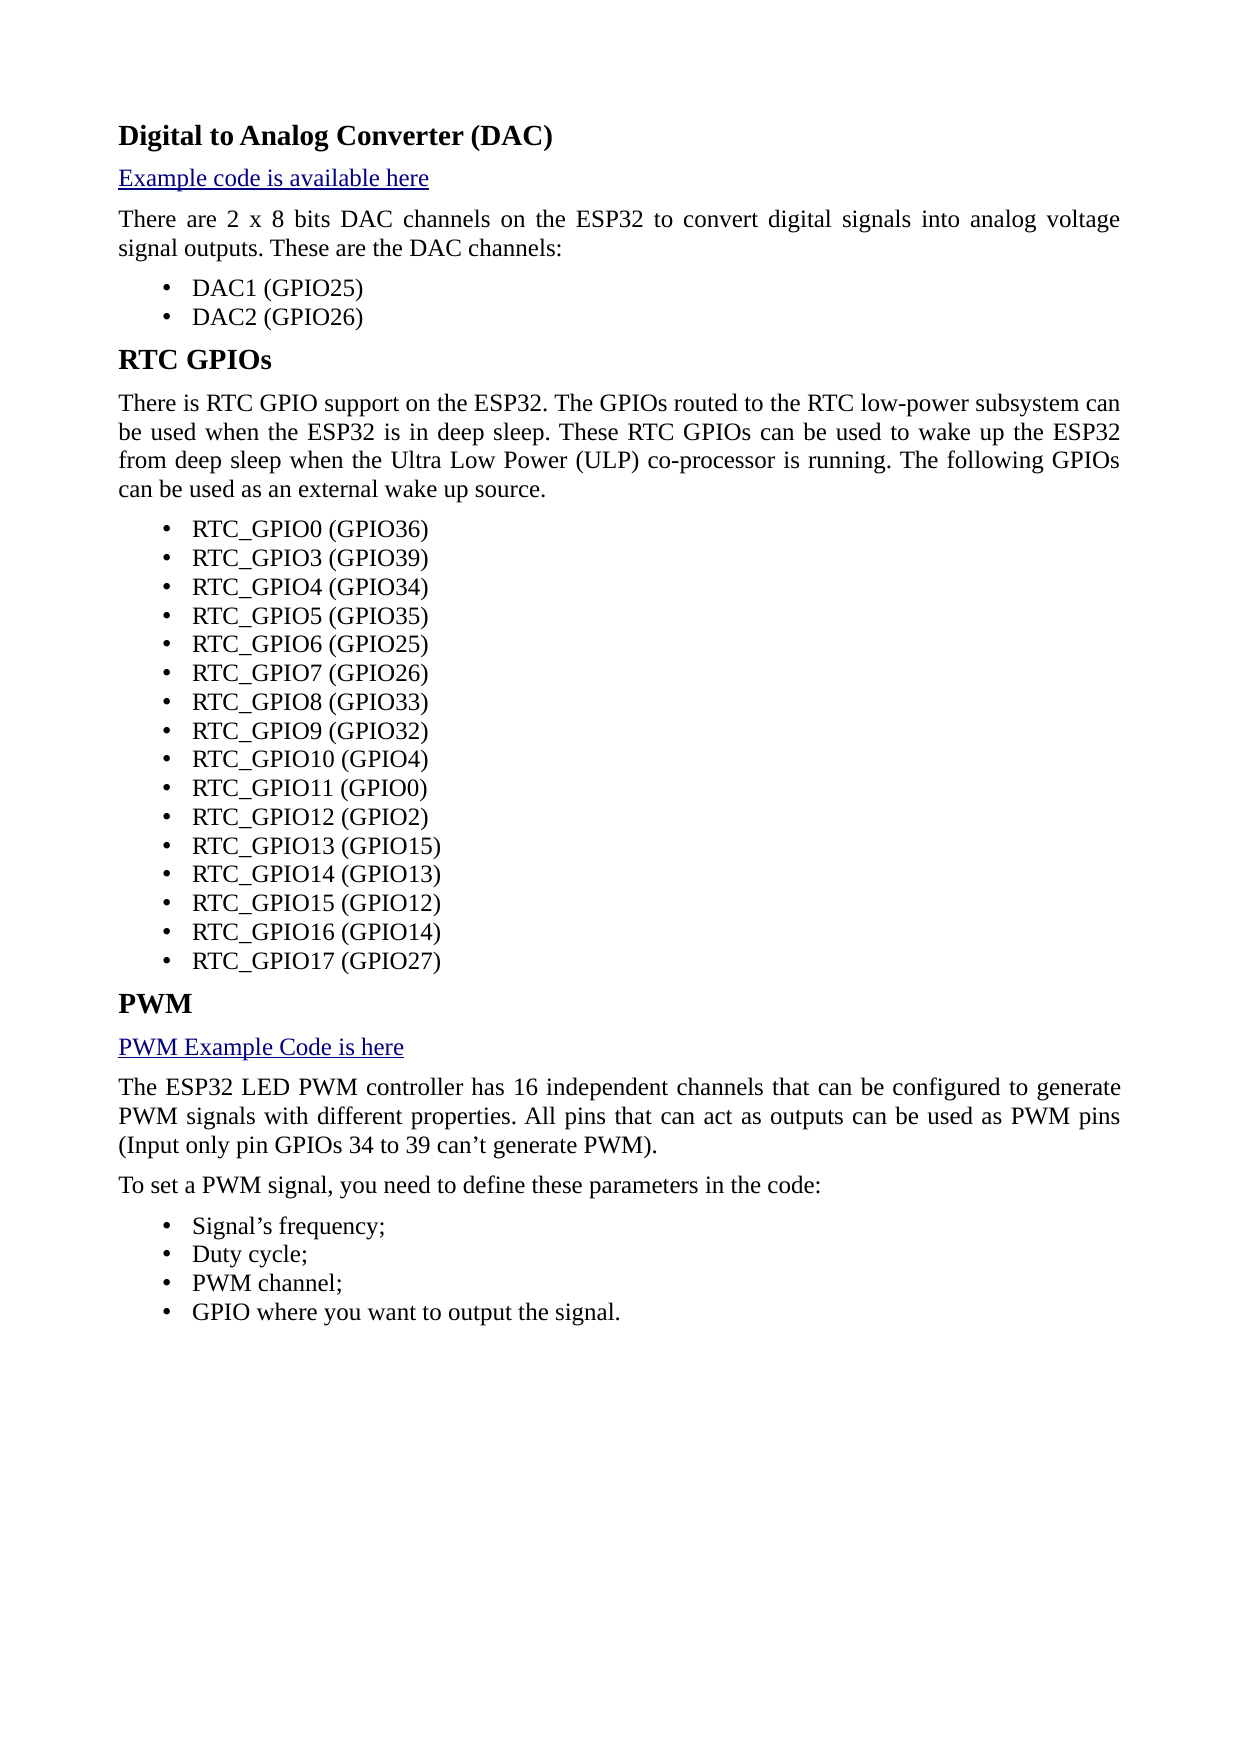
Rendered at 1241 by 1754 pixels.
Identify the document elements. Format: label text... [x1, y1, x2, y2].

list GPIO where you want to output the signal. [162, 1297, 1122, 1326]
text The ESP32 LED PWM controller has 16 independent channels that can be configured to generate PWM signals with different properties. All pins that can act as outputs can be used as PWM pins (Input only pin GPIOs 34 to 39 can’t generate PWM). [118, 1072, 1122, 1158]
list RTC_GPIO7 (GPIO26) [162, 658, 1122, 687]
list DAC2 (GPIO26) [162, 302, 1122, 331]
list Signal’s frequency; [162, 1211, 1122, 1239]
list RTC_GPIO15 (GPIO12) [162, 888, 1122, 917]
subtitle PWM [118, 986, 1122, 1020]
list RTC_GPIO9 (GPIO32) [162, 716, 1122, 744]
list RTC_GPIO11 (GPIO0) [162, 773, 1122, 802]
text To set a PWM signal, you need to define these parameters in the code: [118, 1170, 1122, 1199]
list RTC_GPIO13 (GPIO15) [162, 831, 1122, 859]
list PWM channel; [162, 1268, 1122, 1297]
text Example code is available here [118, 163, 1122, 192]
list RTC_GPIO10 (GPIO4) [162, 744, 1122, 773]
list Duty cycle; [162, 1239, 1122, 1268]
list RTC_GPIO17 (GPIO27) [162, 946, 1122, 974]
list RTC_GPIO14 (GPIO13) [162, 859, 1122, 888]
subtitle RTC GPIOs [118, 342, 1122, 376]
list DAC1 (GPIO25) [162, 273, 1122, 302]
list RTC_GPIO8 (GPIO33) [162, 687, 1122, 716]
list RTC_GPIO16 (GPIO14) [162, 917, 1122, 946]
text There are 2 x 8 bits DAC channels on the ESP32 to convert digital signals into analog voltage signal outputs. These are the DAC channels: [118, 204, 1122, 261]
subtitle Digital to Analog Converter (DAC) [118, 118, 1122, 152]
list RTC_GPIO6 (GPIO25) [162, 629, 1122, 658]
text PWM Example Code is here [118, 1032, 1122, 1060]
list RTC_GPIO3 (GPIO39) [162, 543, 1122, 572]
list RTC_GPIO5 (GPIO35) [162, 601, 1122, 629]
list RTC_GPIO4 (GPIO34) [162, 572, 1122, 601]
list RTC_GPIO12 (GPIO2) [162, 802, 1122, 831]
list RTC_GPIO0 (GPIO36) [162, 514, 1122, 543]
text There is RTC GPIO support on the ESP32. The GPIOs routed to the RTC low-power subsystem can be used when the ESP32 is in deep sleep. These RTC GPIOs can be used to wake up the ESP32 from deep sleep when the Ultra Low Power (ULP) co-processor is running. The following GPIOs can be used as an external wake up source. [118, 388, 1122, 503]
